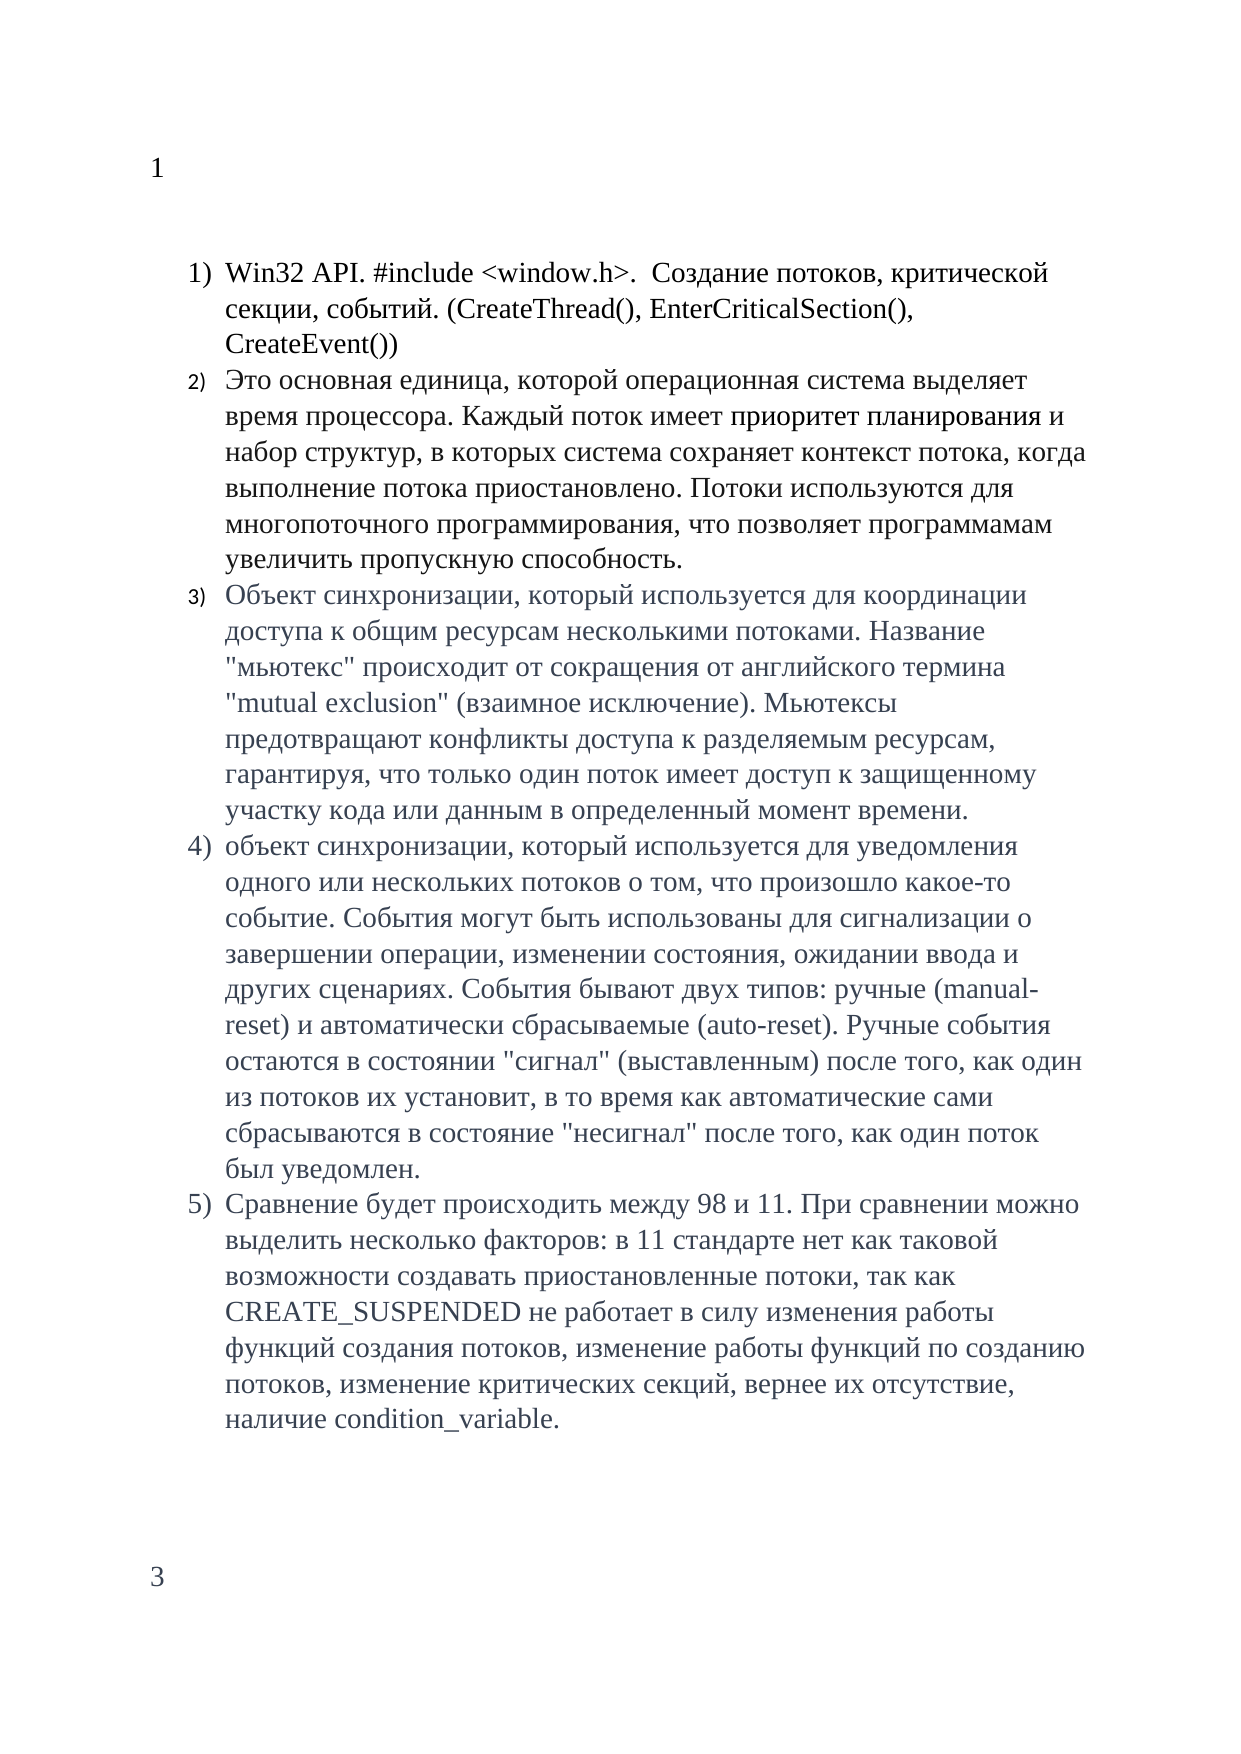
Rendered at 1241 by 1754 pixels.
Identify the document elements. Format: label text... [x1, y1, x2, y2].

list объект синхронизации, который используется для уведомления одного или нескольких потоков о том, что произошло какое-то событие. События могут быть использованы для сигнализации о завершении операции, изменении состояния, ожидании ввода и других сценариях. События бывают двух типов: ручные (manual-reset) и автоматически сбрасываемые (auto-reset). Ручные события остаются в состоянии "сигнал" (выставленным) после того, как один из потоков их установит, в то время как автоматические сами сбрасываются в состояние "несигнал" после того, как один поток был уведомлен. [187, 828, 1090, 1184]
text 1 [150, 150, 1090, 183]
list Win32 API. #include <window.h>. Создание потоков, критической секции, событий. (CreateThread(), EnterCriticalSection(), CreateEvent()) [187, 255, 1090, 360]
list Это основная единица, которой операционная система выделяет время процессора. Каждый поток имеет приоритет планирования и набор структур, в которых система сохраняет контекст потока, когда выполнение потока приостановлено. Потоки используются для многопоточного программирования, что позволяет программамам увеличить пропускную способность. [187, 362, 1090, 575]
list Сравнение будет происходить между 98 и 11. При сравнении можно выделить несколько факторов: в 11 стандарте нет как таковой возможности создавать приостановленные потоки, так как CREATE_SUSPENDED не работает в силу изменения работы функций создания потоков, изменение работы функций по созданию потоков, изменение критических секций, вернее их отсутствие, наличие condition_variable. [187, 1187, 1090, 1435]
text 3 [150, 1559, 1090, 1593]
list Объект синхронизации, который используется для координации доступа к общим ресурсам несколькими потоками. Название "мьютекс" происходит от сокращения от английского термина "mutual exclusion" (взаимное исключение). Мьютексы предотвращают конфликты доступа к разделяемым ресурсам, гарантируя, что только один поток имеет доступ к защищенному участку кода или данным в определенный момент времени. [187, 577, 1090, 826]
